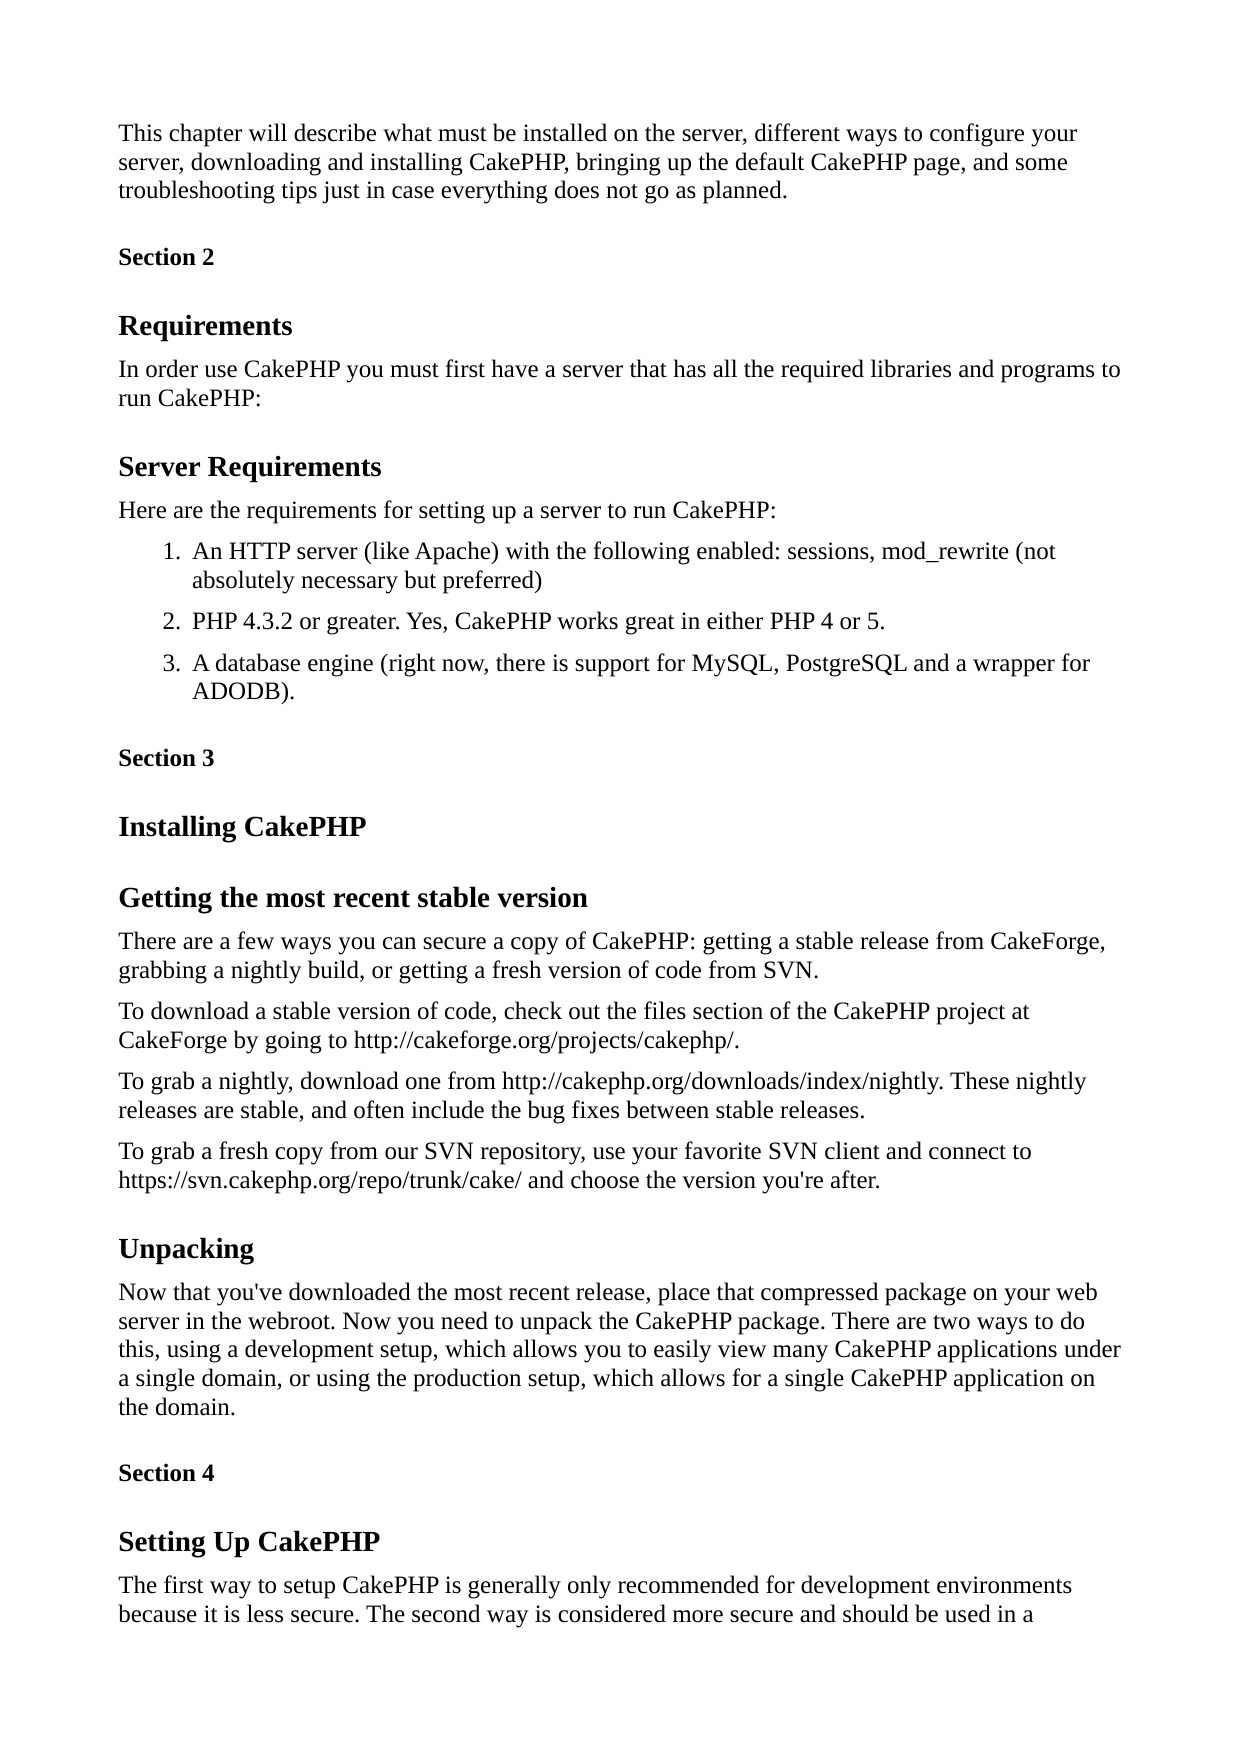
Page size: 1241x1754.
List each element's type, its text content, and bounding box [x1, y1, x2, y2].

list A database engine (right now, there is support for MySQL, PostgreSQL and a wrapper for ADODB). [162, 648, 1122, 705]
text To grab a nightly, download one from http://cakephp.org/downloads/index/nightly. These nightly releases are stable, and often include the bug fixes between stable releases. [118, 1066, 1122, 1123]
list PHP 4.3.2 or greater. Yes, CakePHP works great in either PHP 4 or 5. [162, 606, 1122, 635]
subtitle Server Requirements [118, 449, 1122, 483]
text To grab a fresh copy from our SVN repository, use your favorite SVN client and connect to https://svn.cakephp.org/repo/trunk/cake/ and choose the version you're after. [118, 1136, 1122, 1193]
text Now that you've downloaded the most recent release, place that compressed package on your web server in the webroot. Now you need to unpack the CakePHP package. There are two ways to do this, using a development setup, which allows you to easily view many CakePHP applications under a single domain, or using the production setup, which allows for a single CakePHP application on the domain. [118, 1277, 1122, 1421]
subtitle Requirements [118, 308, 1122, 342]
subtitle Section 3 [118, 743, 1122, 771]
subtitle Section 4 [118, 1458, 1122, 1487]
text In order use CakePHP you must first have a server that has all the required libraries and programs to run CakePHP: [118, 354, 1122, 412]
text This chapter will describe what must be installed on the server, different ways to configure your server, downloading and installing CakePHP, bringing up the default CakePHP page, and some troubleshooting tips just in case everything does not go as planned. [118, 118, 1122, 204]
subtitle Getting the most recent stable version [118, 880, 1122, 913]
text There are a few ways you can secure a copy of CakePHP: getting a stable release from CakeForge, grabbing a nightly build, or getting a fresh version of code from SVN. [118, 926, 1122, 983]
subtitle Unpacking [118, 1231, 1122, 1264]
list An HTTP server (like Apache) with the following enabled: sessions, mod_rewrite (not absolutely necessary but preferred) [162, 536, 1122, 594]
subtitle Section 2 [118, 242, 1122, 271]
subtitle Installing CakePHP [118, 809, 1122, 842]
text To download a stable version of code, check out the files section of the CakePHP project at CakeForge by going to http://cakeforge.org/projects/cakephp/. [118, 996, 1122, 1053]
text Here are the requirements for setting up a server to run CakePHP: [118, 495, 1122, 524]
text The first way to setup CakePHP is generally only recommended for development environments because it is less secure. The second way is considered more secure and should be used in a [118, 1571, 1122, 1628]
subtitle Setting Up CakePHP [118, 1524, 1122, 1558]
